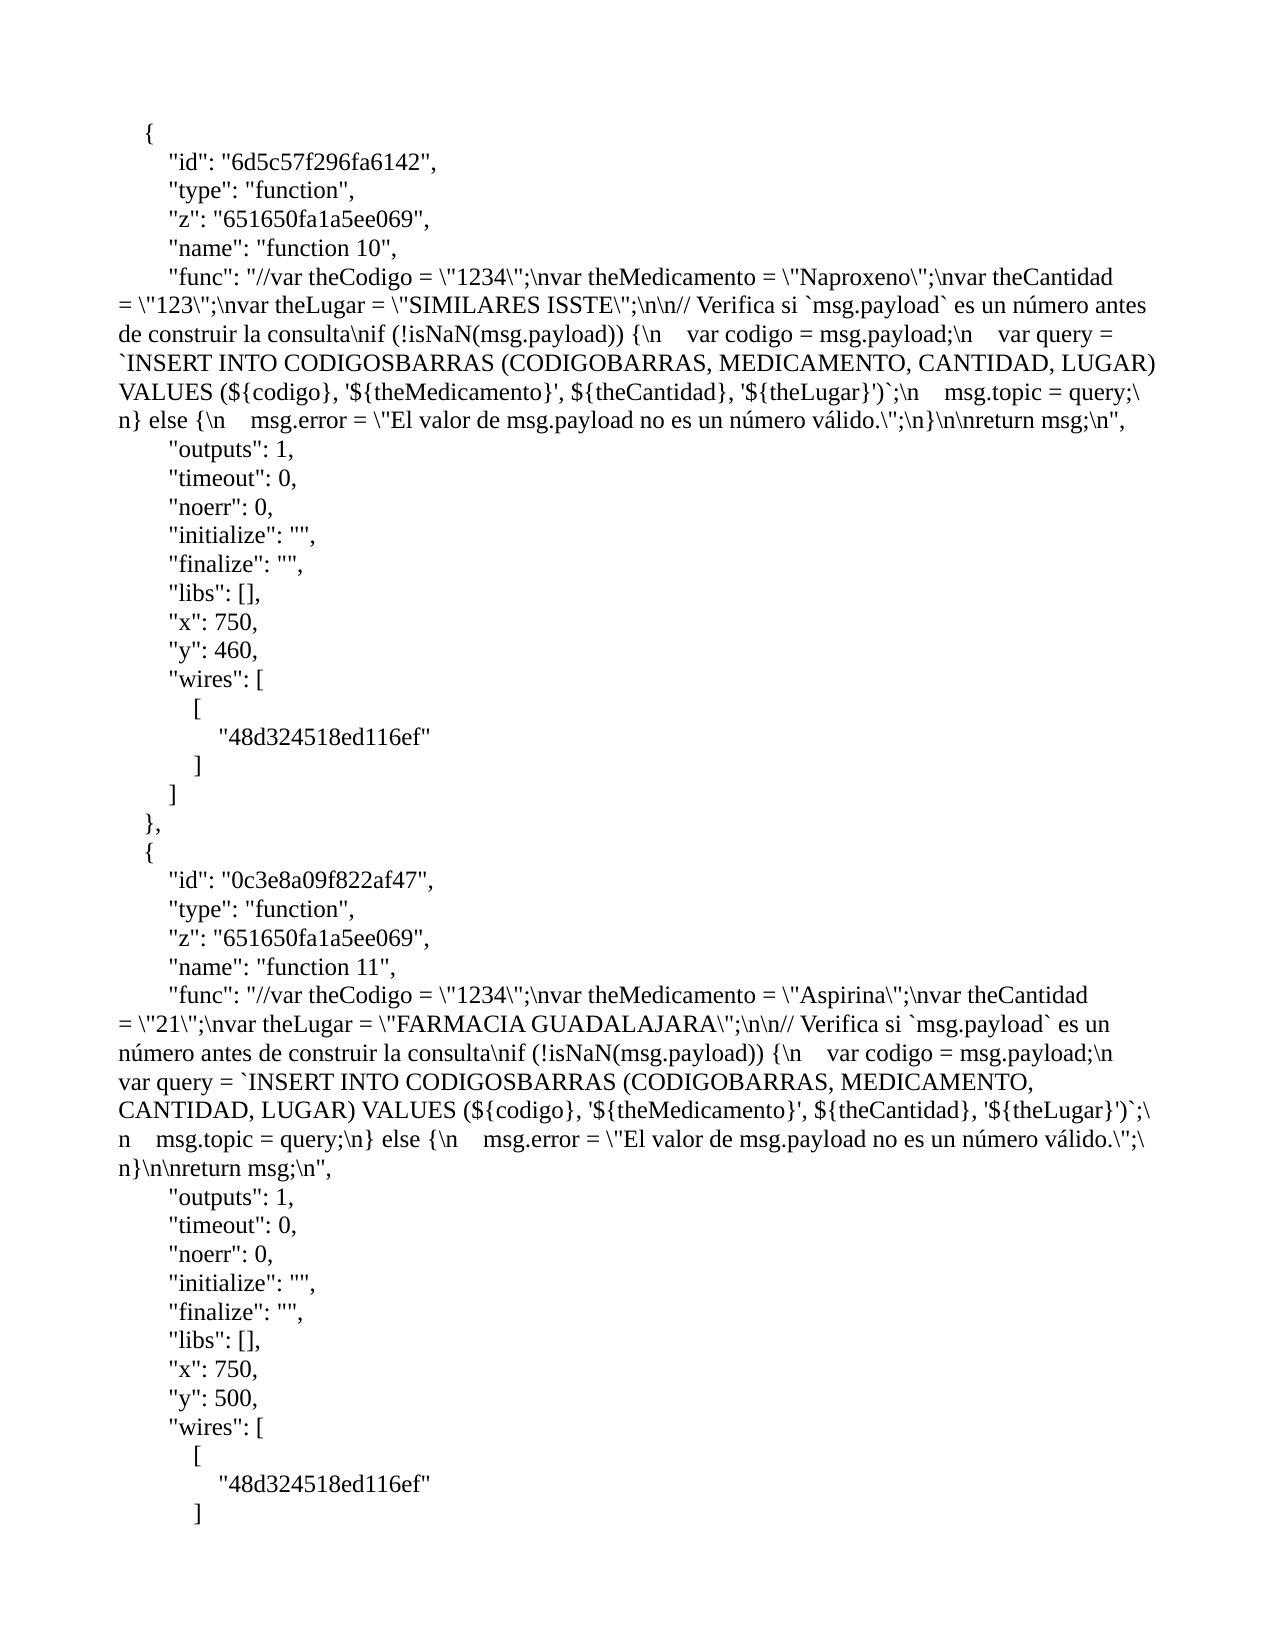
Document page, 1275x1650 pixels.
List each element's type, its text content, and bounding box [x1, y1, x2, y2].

text "x": 750, [118, 1354, 1157, 1383]
text ] [118, 751, 1157, 779]
text "initialize": "", [118, 521, 1157, 549]
text { [118, 837, 1157, 866]
text "libs": [], [118, 1326, 1157, 1354]
text "id": "0c3e8a09f822af47", [118, 866, 1157, 894]
text "func": "//var theCodigo = \"1234\";\nvar theMedicamento = \"Naproxeno\";\nvar theCantidad = \"123\";\nvar theLugar = \"SIMILARES ISSTE\";\n\n// Verifica si `msg.payload` es un número antes de construir la consulta\nif (!isNaN(msg.payload)) {\n var codigo = msg.payload;\n var query = `INSERT INTO CODIGOSBARRAS (CODIGOBARRAS, MEDICAMENTO, CANTIDAD, LUGAR) VALUES (${codigo}, '${theMedicamento}', ${theCantidad}, '${theLugar}')`;\n msg.topic = query;\n} else {\n msg.error = \"El valor de msg.payload no es un número válido.\";\n}\n\nreturn msg;\n", [118, 262, 1157, 434]
text "initialize": "", [118, 1268, 1157, 1297]
text "48d324518ed116ef" [118, 722, 1157, 751]
text "48d324518ed116ef" [118, 1469, 1157, 1498]
text "timeout": 0, [118, 1211, 1157, 1239]
text "wires": [ [118, 664, 1157, 693]
text ] [118, 779, 1157, 808]
text "noerr": 0, [118, 492, 1157, 521]
text "timeout": 0, [118, 463, 1157, 492]
text [ [118, 1441, 1157, 1469]
text "name": "function 11", [118, 952, 1157, 981]
text "finalize": "", [118, 549, 1157, 578]
text "finalize": "", [118, 1297, 1157, 1326]
text ] [118, 1498, 1157, 1527]
text "func": "//var theCodigo = \"1234\";\nvar theMedicamento = \"Aspirina\";\nvar theCantidad = \"21\";\nvar theLugar = \"FARMACIA GUADALAJARA\";\n\n// Verifica si `msg.payload` es un número antes de construir la consulta\nif (!isNaN(msg.payload)) {\n var codigo = msg.payload;\n var query = `INSERT INTO CODIGOSBARRAS (CODIGOBARRAS, MEDICAMENTO, CANTIDAD, LUGAR) VALUES (${codigo}, '${theMedicamento}', ${theCantidad}, '${theLugar}')`;\n msg.topic = query;\n} else {\n msg.error = \"El valor de msg.payload no es un número válido.\";\n}\n\nreturn msg;\n", [118, 981, 1157, 1182]
text [ [118, 693, 1157, 722]
text "libs": [], [118, 578, 1157, 607]
text "outputs": 1, [118, 434, 1157, 463]
text "y": 460, [118, 636, 1157, 664]
text }, [118, 808, 1157, 837]
text "type": "function", [118, 176, 1157, 204]
text { [118, 118, 1157, 147]
text "z": "651650fa1a5ee069", [118, 204, 1157, 233]
text "z": "651650fa1a5ee069", [118, 923, 1157, 952]
text "outputs": 1, [118, 1182, 1157, 1211]
text "name": "function 10", [118, 233, 1157, 262]
text "id": "6d5c57f296fa6142", [118, 147, 1157, 176]
text "type": "function", [118, 894, 1157, 923]
text "x": 750, [118, 607, 1157, 636]
text "noerr": 0, [118, 1239, 1157, 1268]
text "y": 500, [118, 1383, 1157, 1412]
text "wires": [ [118, 1412, 1157, 1441]
